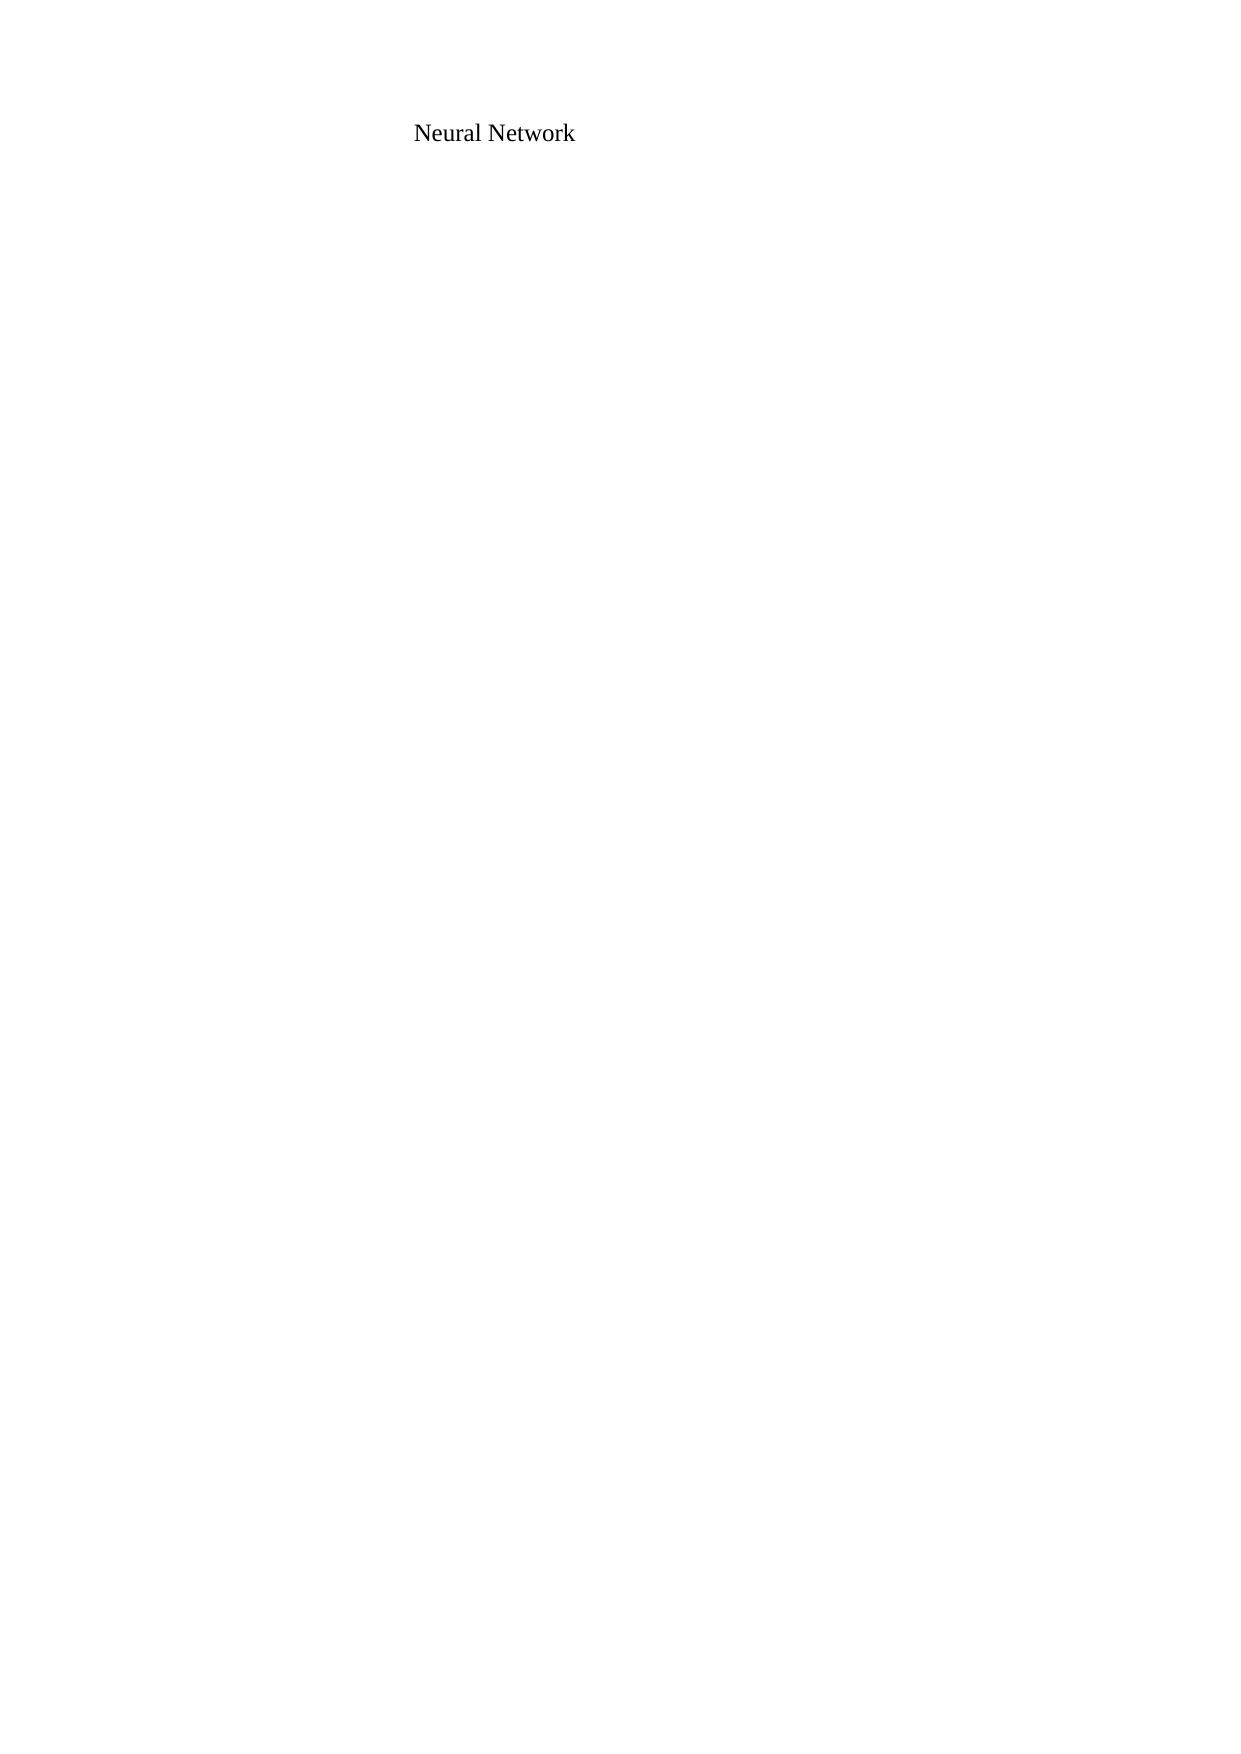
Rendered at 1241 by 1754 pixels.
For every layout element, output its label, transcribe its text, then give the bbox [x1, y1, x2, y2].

text Neural Network [118, 118, 1122, 147]
